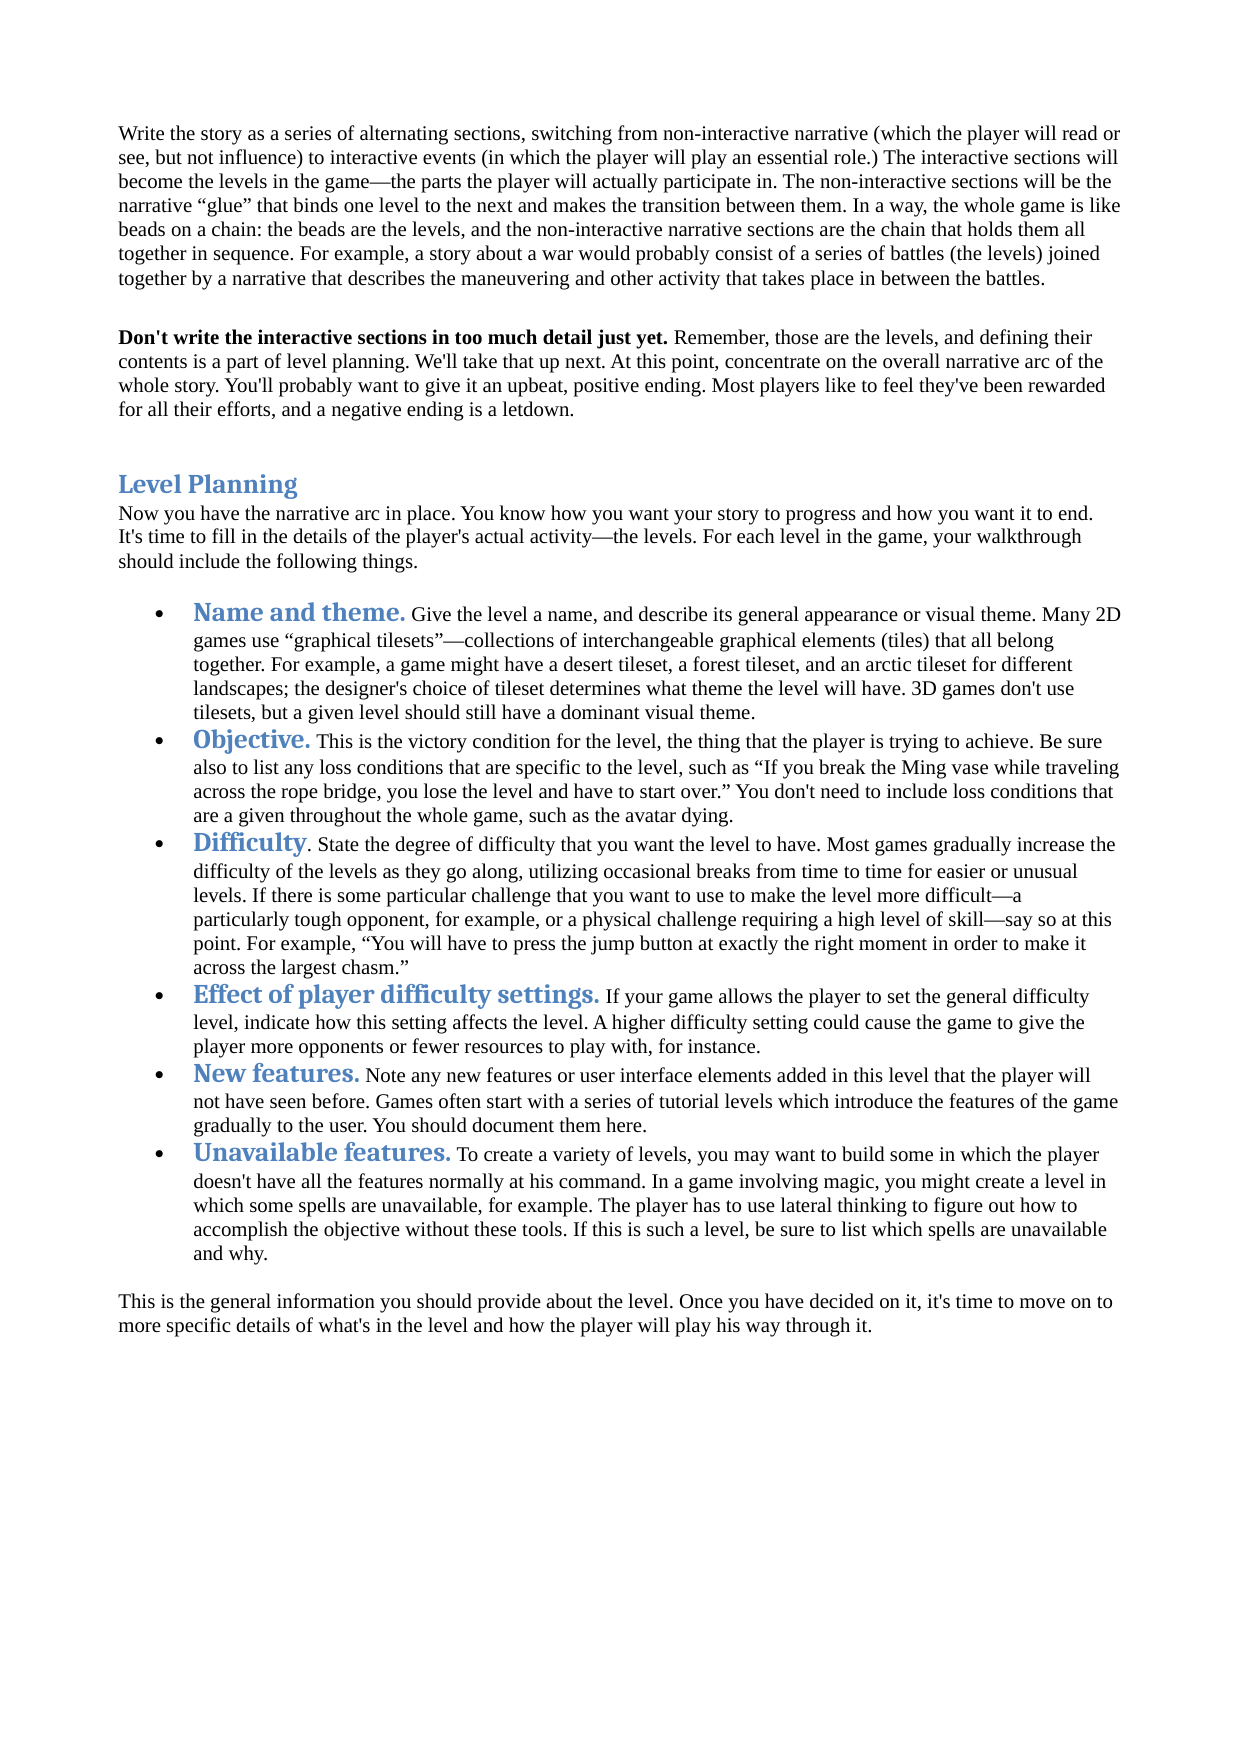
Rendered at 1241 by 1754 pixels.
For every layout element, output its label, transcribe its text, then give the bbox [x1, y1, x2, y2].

text Now you have the narrative arc in place. You know how you want your story to progress and how you want it to end. It's time to fill in the details of the player's actual activity—the levels. For each level in the game, your walkthrough should include the following things. [118, 500, 1122, 573]
list New features. Note any new features or user interface elements added in this level that the player will not have seen before. Games often start with a series of tutorial levels which introduce the features of the game gradually to the user. You should document them here. [156, 1058, 1122, 1137]
list Effect of player difficulty settings. If your game allows the player to set the general difficulty level, indicate how this setting affects the level. A higher difficulty setting could cause the game to give the player more opponents or fewer resources to play with, for instance. [156, 979, 1122, 1058]
text Write the story as a series of alternating sections, switching from non-interactive narrative (which the player will read or see, but not influence) to interactive events (in which the player will play an essential role.) The interactive sections will become the levels in the game—the parts the player will actually participate in. The non-interactive sections will be the narrative “glue” that binds one level to the next and makes the transition between them. In a way, the whole game is like beads on a chain: the beads are the levels, and the non-interactive narrative sections are the chain that holds them all together in sequence. For example, a story about a war would probably consist of a series of battles (the levels) joined together by a narrative that describes the maneuvering and other activity that takes place in between the battles. [118, 121, 1122, 289]
list Objective. This is the victory condition for the level, the thing that the player is trying to achieve. Be sure also to list any loss conditions that are specific to the level, such as “If you break the Ming vase while traveling across the rope bridge, you lose the level and have to start over.” You don't need to include loss conditions that are a given throughout the whole game, such as the avatar dying. [156, 724, 1122, 827]
list Difficulty. State the degree of difficulty that you want the level to have. Most games gradually increase the difficulty of the levels as they go along, utilizing occasional breaks from time to time for easier or unusual levels. If there is some particular challenge that you want to use to make the level more difficult—a particularly tough opponent, for example, or a physical challenge requiring a high level of skill—say so at this point. For example, “You will have to press the jump button at exactly the right moment in order to make it across the largest chasm.” [156, 827, 1122, 979]
list Unavailable features. To create a variety of levels, you may want to build some in which the player doesn't have all the features normally at his command. In a game involving magic, you might create a level in which some spells are unavailable, for example. The player has to use lateral thinking to figure out how to accomplish the objective without these tools. If this is such a level, be sure to list which spells are unavailable and why. [156, 1137, 1122, 1265]
subtitle Level Planning [118, 469, 1122, 500]
text Don't write the interactive sections in too much detail just yet. Remember, those are the levels, and defining their contents is a part of level planning. We'll take that up next. At this point, concentrate on the overall narrative arc of the whole story. You'll probably want to give it an upbeat, positive ending. Most players like to feel they've been rewarded for all their efforts, and a negative ending is a letdown. [118, 325, 1122, 421]
list Name and theme. Give the level a name, and describe its general appearance or visual theme. Many 2D games use “graphical tilesets”—collections of interchangeable graphical elements (tiles) that all belong together. For example, a game might have a desert tileset, a forest tileset, and an arctic tileset for different landscapes; the designer's choice of tileset determines what theme the level will have. 3D games don't use tilesets, but a given level should still have a dominant visual theme. [156, 597, 1122, 724]
text This is the general information you should provide about the level. Once you have decided on it, it's time to move on to more specific details of what's in the level and how the player will play his way through it. [118, 1289, 1122, 1337]
